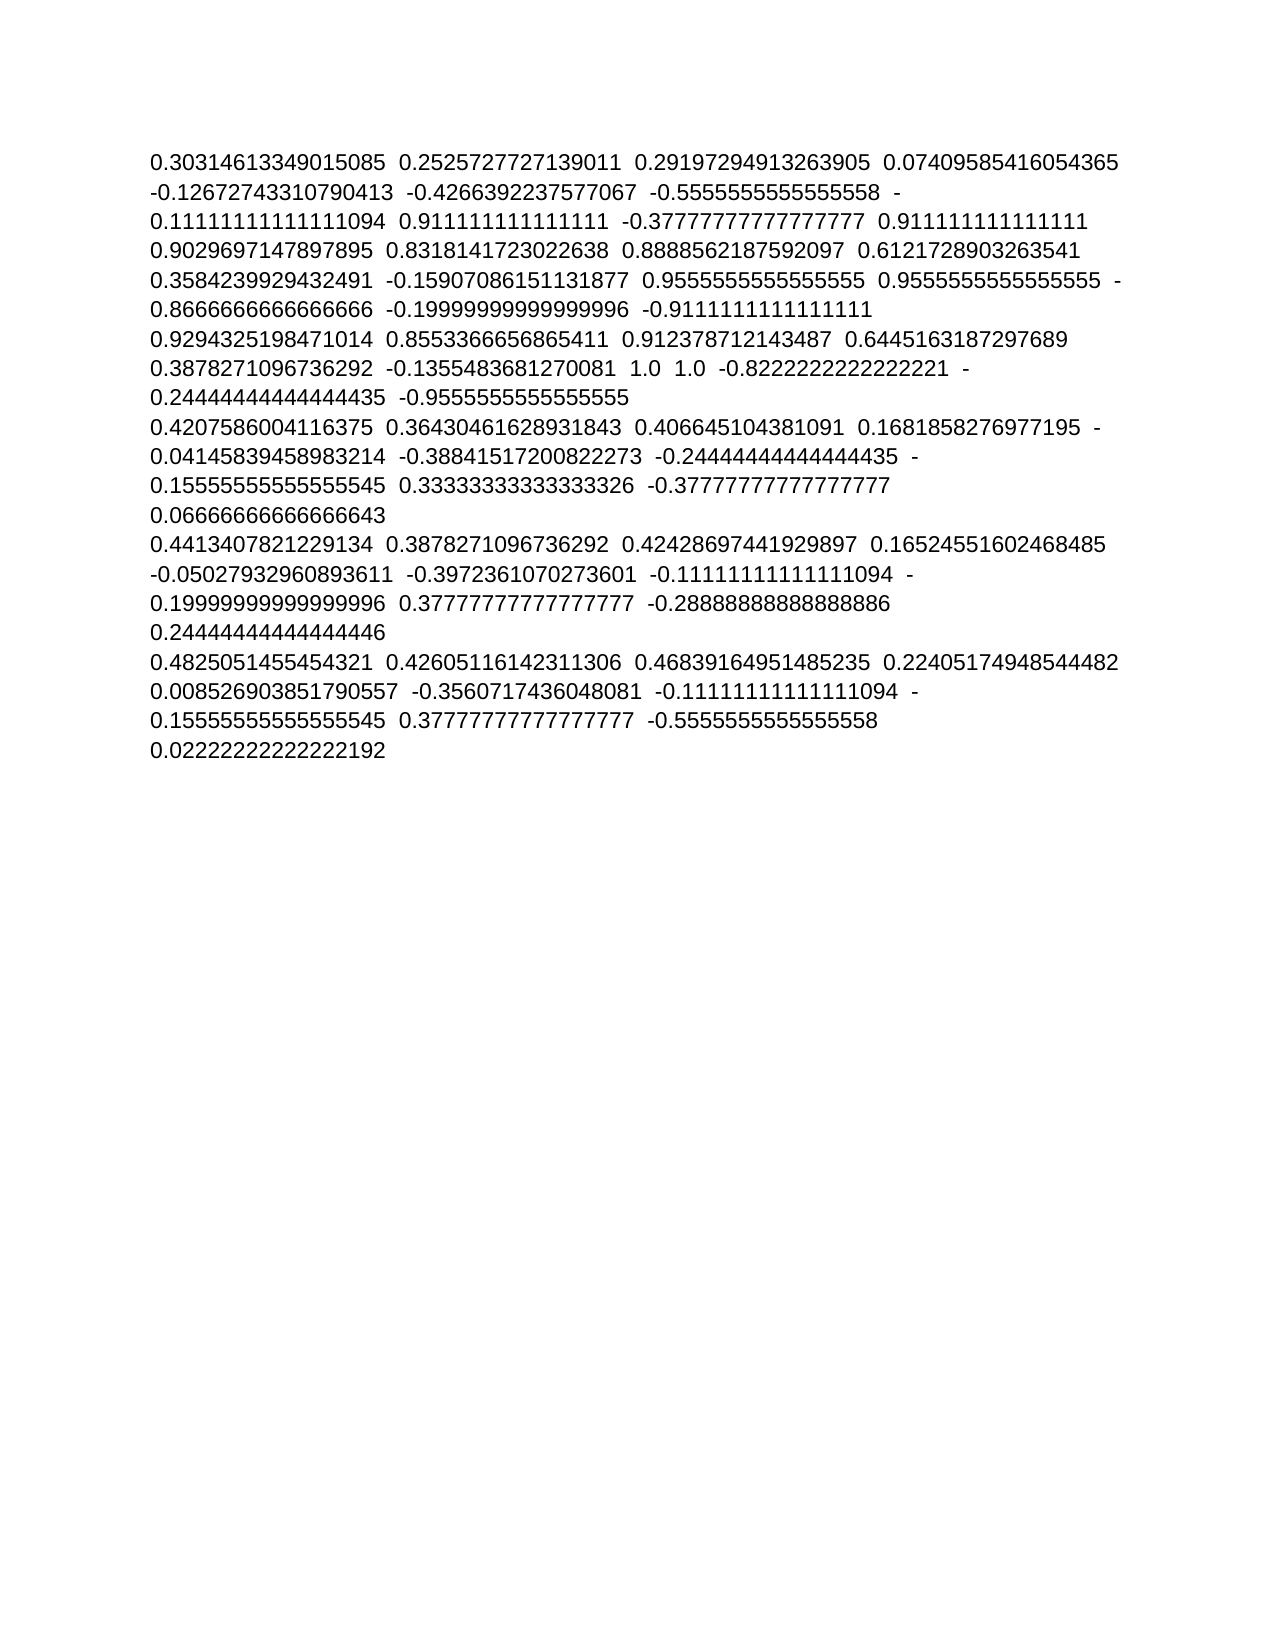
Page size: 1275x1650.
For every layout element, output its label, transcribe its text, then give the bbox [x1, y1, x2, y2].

text 0.9029697147897895 0.8318141723022638 0.8888562187592097 0.6121728903263541 0.3584239929432491 -0.15907086151131877 0.9555555555555555 0.9555555555555555 -0.8666666666666666 -0.19999999999999996 -0.9111111111111111 [150, 238, 1125, 322]
text 0.4825051455454321 0.42605116142311306 0.46839164951485235 0.22405174948544482 0.008526903851790557 -0.3560717436048081 -0.11111111111111094 -0.15555555555555545 0.37777777777777777 -0.5555555555555558 0.02222222222222192 [150, 649, 1125, 763]
text 0.9294325198471014 0.8553366656865411 0.912378712143487 0.6445163187297689 0.3878271096736292 -0.1355483681270081 1.0 1.0 -0.8222222222222221 -0.24444444444444435 -0.9555555555555555 [150, 326, 1125, 411]
text 0.4413407821229134 0.3878271096736292 0.42428697441929897 0.16524551602468485 -0.05027932960893611 -0.3972361070273601 -0.11111111111111094 -0.19999999999999996 0.37777777777777777 -0.28888888888888886 0.24444444444444446 [150, 532, 1125, 646]
text 0.4207586004116375 0.36430461628931843 0.406645104381091 0.1681858276977195 -0.04145839458983214 -0.38841517200822273 -0.24444444444444435 -0.15555555555555545 0.33333333333333326 -0.37777777777777777 0.06666666666666643 [150, 414, 1125, 528]
text 0.30314613349015085 0.2525727727139011 0.29197294913263905 0.07409585416054365 -0.12672743310790413 -0.4266392237577067 -0.5555555555555558 -0.11111111111111094 0.911111111111111 -0.37777777777777777 0.911111111111111 [150, 150, 1125, 234]
